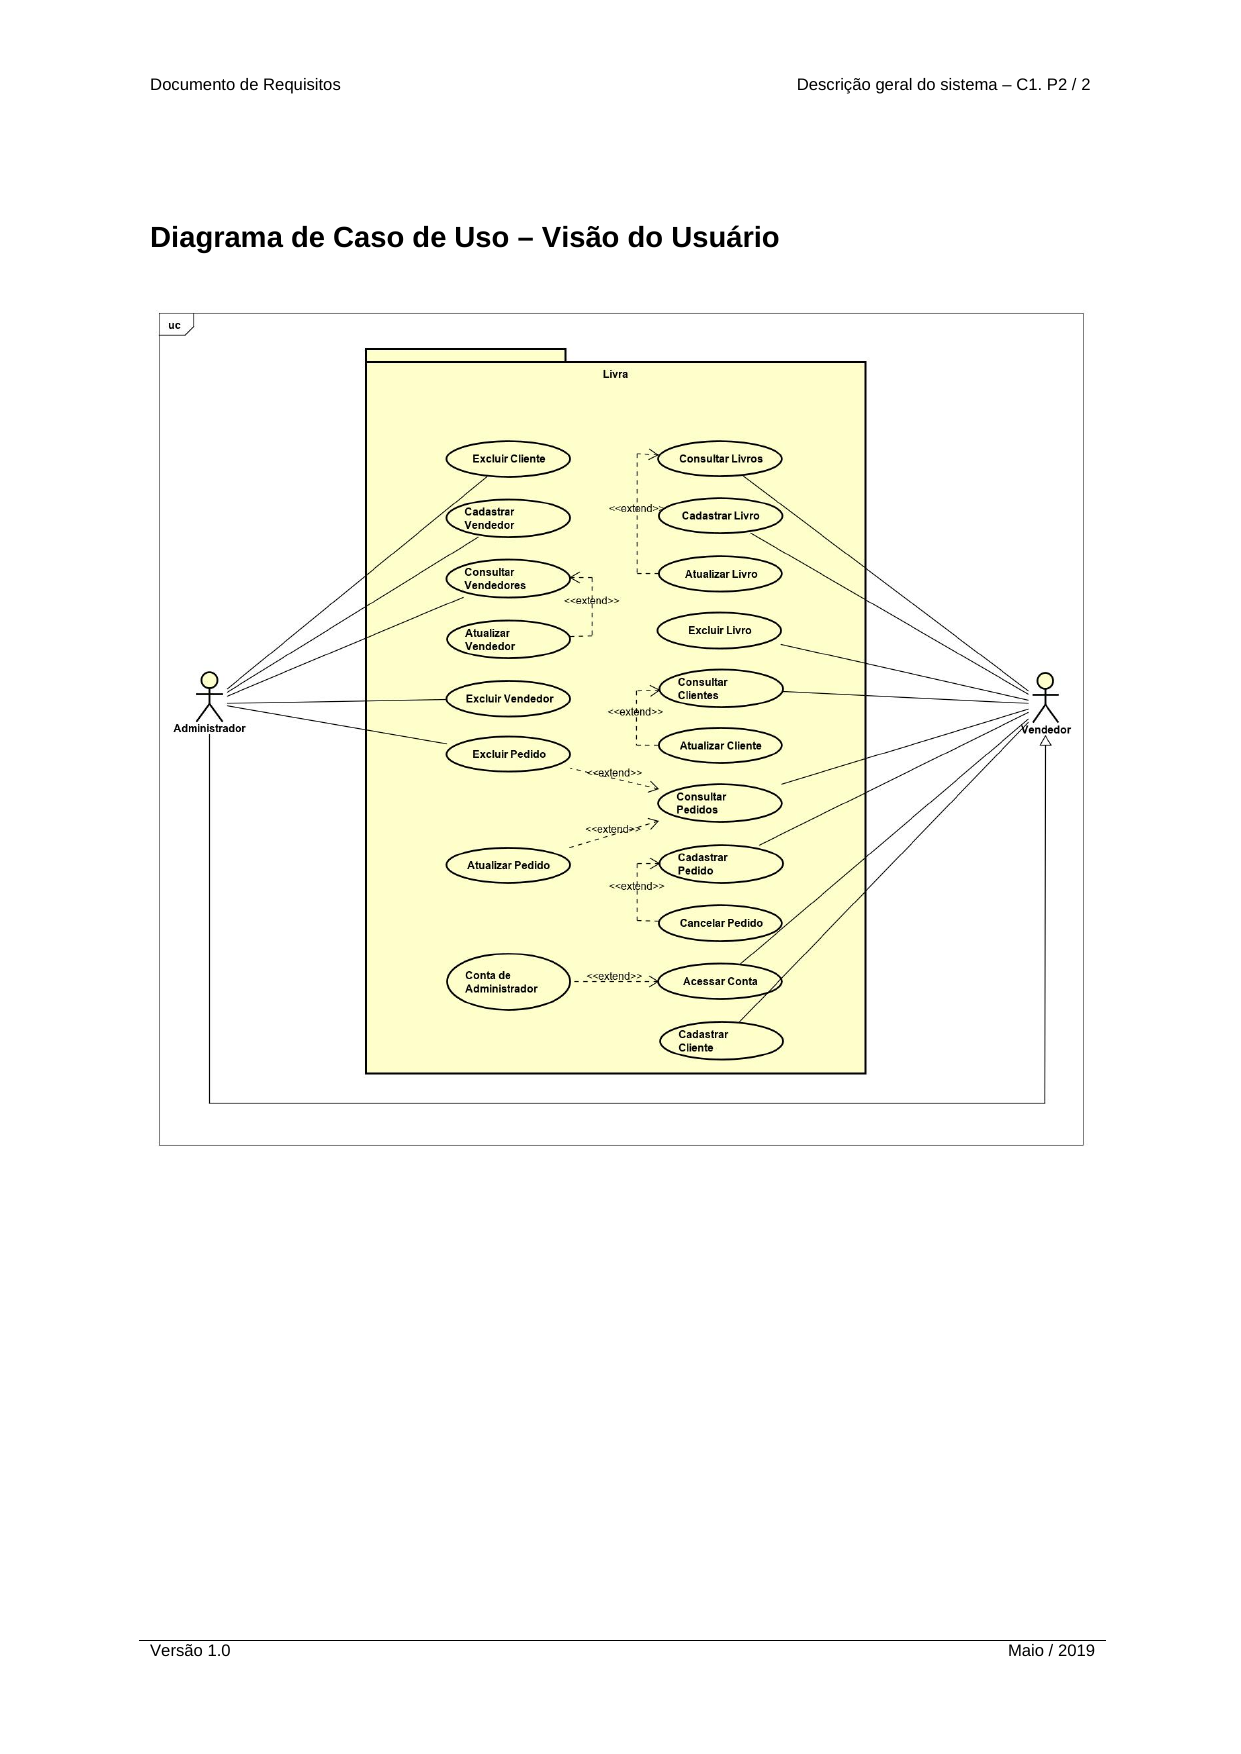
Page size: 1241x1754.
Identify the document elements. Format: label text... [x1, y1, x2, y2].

subtitle Diagrama de Caso de Uso – Visão do Usuário [150, 220, 1090, 254]
picture [150, 305, 1091, 1153]
